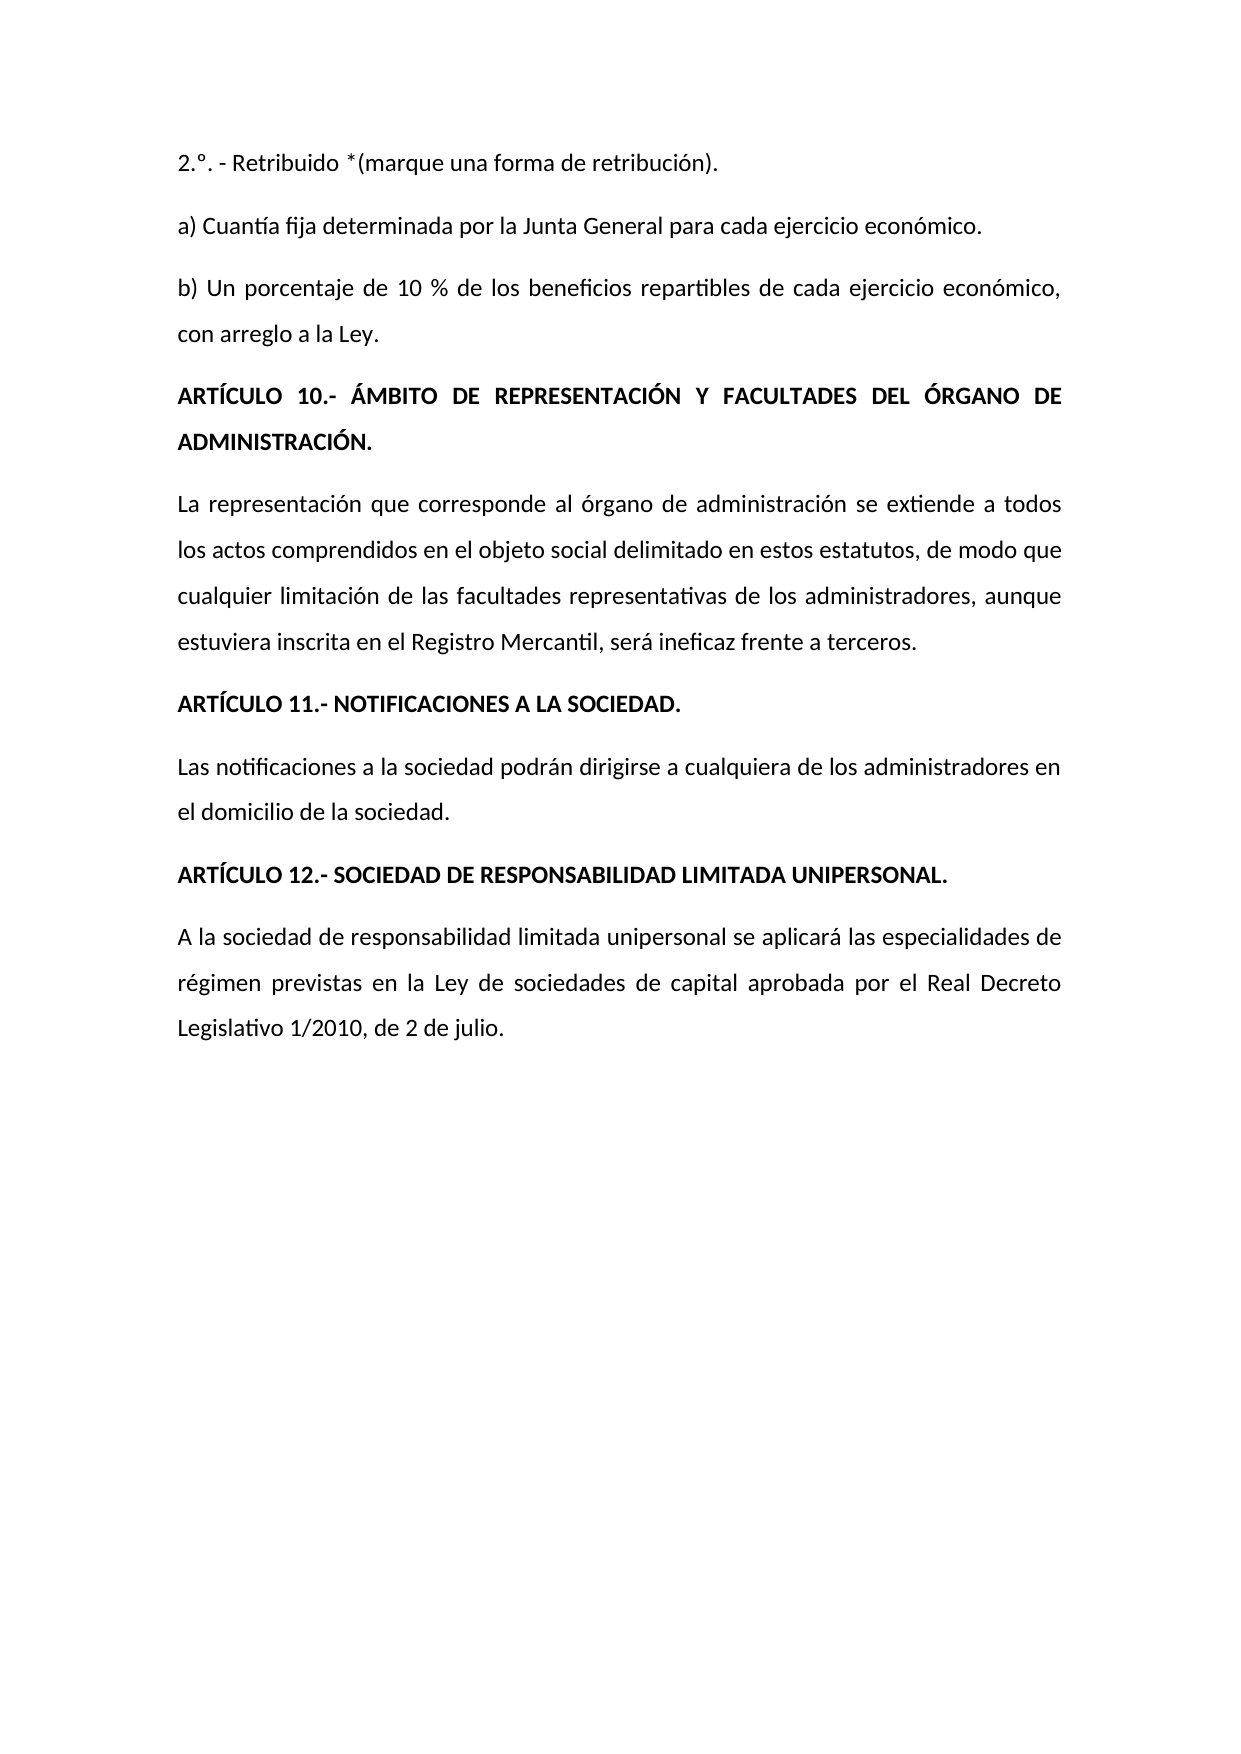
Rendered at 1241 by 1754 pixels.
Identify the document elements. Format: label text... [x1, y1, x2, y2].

text a) Cuantía fija determinada por la Junta General para cada ejercicio económico. [177, 210, 1063, 241]
text Las notificaciones a la sociedad podrán dirigirse a cualquiera de los administradores en el domicilio de la sociedad. [177, 751, 1063, 827]
text b) Un porcentaje de 10 % de los beneficios repartibles de cada ejercicio económico, con arreglo a la Ley. [177, 272, 1063, 349]
text A la sociedad de responsabilidad limitada unipersonal se aplicará las especialidades de régimen previstas en la Ley de sociedades de capital aprobada por el Real Decreto Legislativo 1/2010, de 2 de julio. [177, 921, 1063, 1043]
text ARTÍCULO 10.- ÁMBITO DE REPRESENTACIÓN Y FACULTADES DEL ÓRGANO DE ADMINISTRACIÓN. [177, 381, 1063, 457]
text 2.º. - Retribuido *(marque una forma de retribución). [177, 148, 1063, 178]
text La representación que corresponde al órgano de administración se extiende a todos los actos comprendidos en el objeto social delimitado en estos estatutos, de modo que cualquier limitación de las facultades representativas de los administradores, aunque estuviera inscrita en el Registro Mercantil, será ineficaz frente a terceros. [177, 489, 1063, 656]
text ARTÍCULO 11.- NOTIFICACIONES A LA SOCIEDAD. [177, 688, 1063, 719]
text ARTÍCULO 12.- SOCIEDAD DE RESPONSABILIDAD LIMITADA UNIPERSONAL. [177, 859, 1063, 889]
